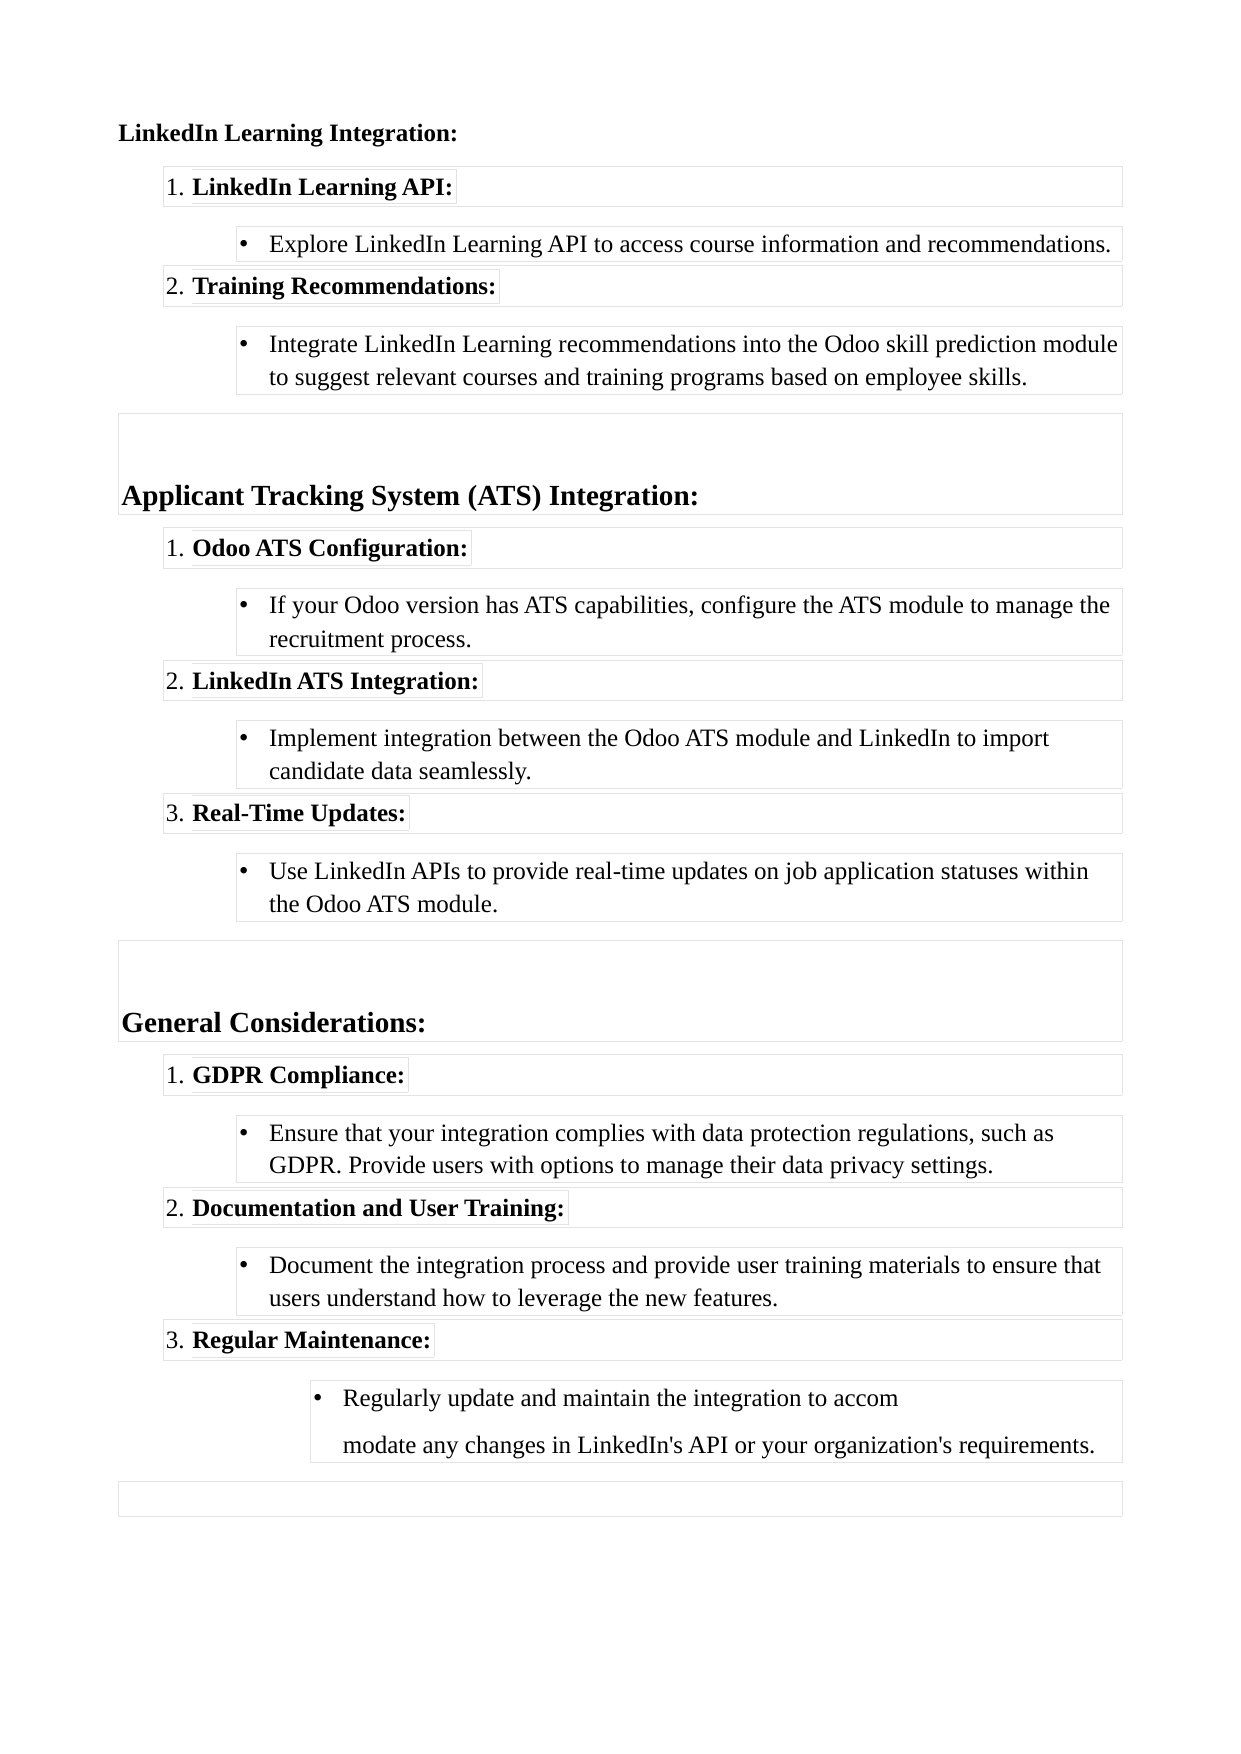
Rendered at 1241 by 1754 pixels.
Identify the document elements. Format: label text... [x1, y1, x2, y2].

subtitle Applicant Tracking System (ATS) Integration: [119, 475, 1122, 514]
list Ensure that your integration complies with data protection regulations, such as GDPR. Provide users with options to manage their data privacy settings. [237, 1116, 1122, 1182]
subtitle General Considerations: [119, 1002, 1122, 1041]
list Integrate LinkedIn Learning recommendations into the Odoo skill prediction module to suggest relevant courses and training programs based on employee skills. [237, 327, 1122, 394]
list Real-Time Updates: [164, 794, 1122, 833]
list Regular Maintenance: [164, 1320, 1122, 1360]
list Documentation and User Training: [164, 1188, 1122, 1227]
list If your Odoo version has ATS capabilities, configure the ATS module to manage the recruitment process. [237, 589, 1122, 655]
text LinkedIn Learning Integration: [118, 118, 1122, 147]
list Implement integration between the Odoo ATS module and LinkedIn to import candidate data seamlessly. [237, 721, 1122, 788]
list Explore LinkedIn Learning API to access course information and recommendations. [237, 227, 1122, 261]
list Training Recommendations: [164, 266, 1122, 306]
list Odoo ATS Configuration: [164, 528, 1122, 568]
list LinkedIn Learning API: [164, 167, 1122, 206]
list Document the integration process and provide user training materials to ensure that users understand how to leverage the new features. [237, 1248, 1122, 1315]
list LinkedIn ATS Integration: [164, 661, 1122, 700]
list modate any changes in LinkedIn's API or your organization's requirements. [311, 1428, 1122, 1462]
list Use LinkedIn APIs to provide real-time updates on job application statuses within the Odoo ATS module. [237, 854, 1122, 921]
list GDPR Compliance: [164, 1055, 1122, 1095]
list Regularly update and maintain the integration to accom [311, 1381, 1122, 1412]
